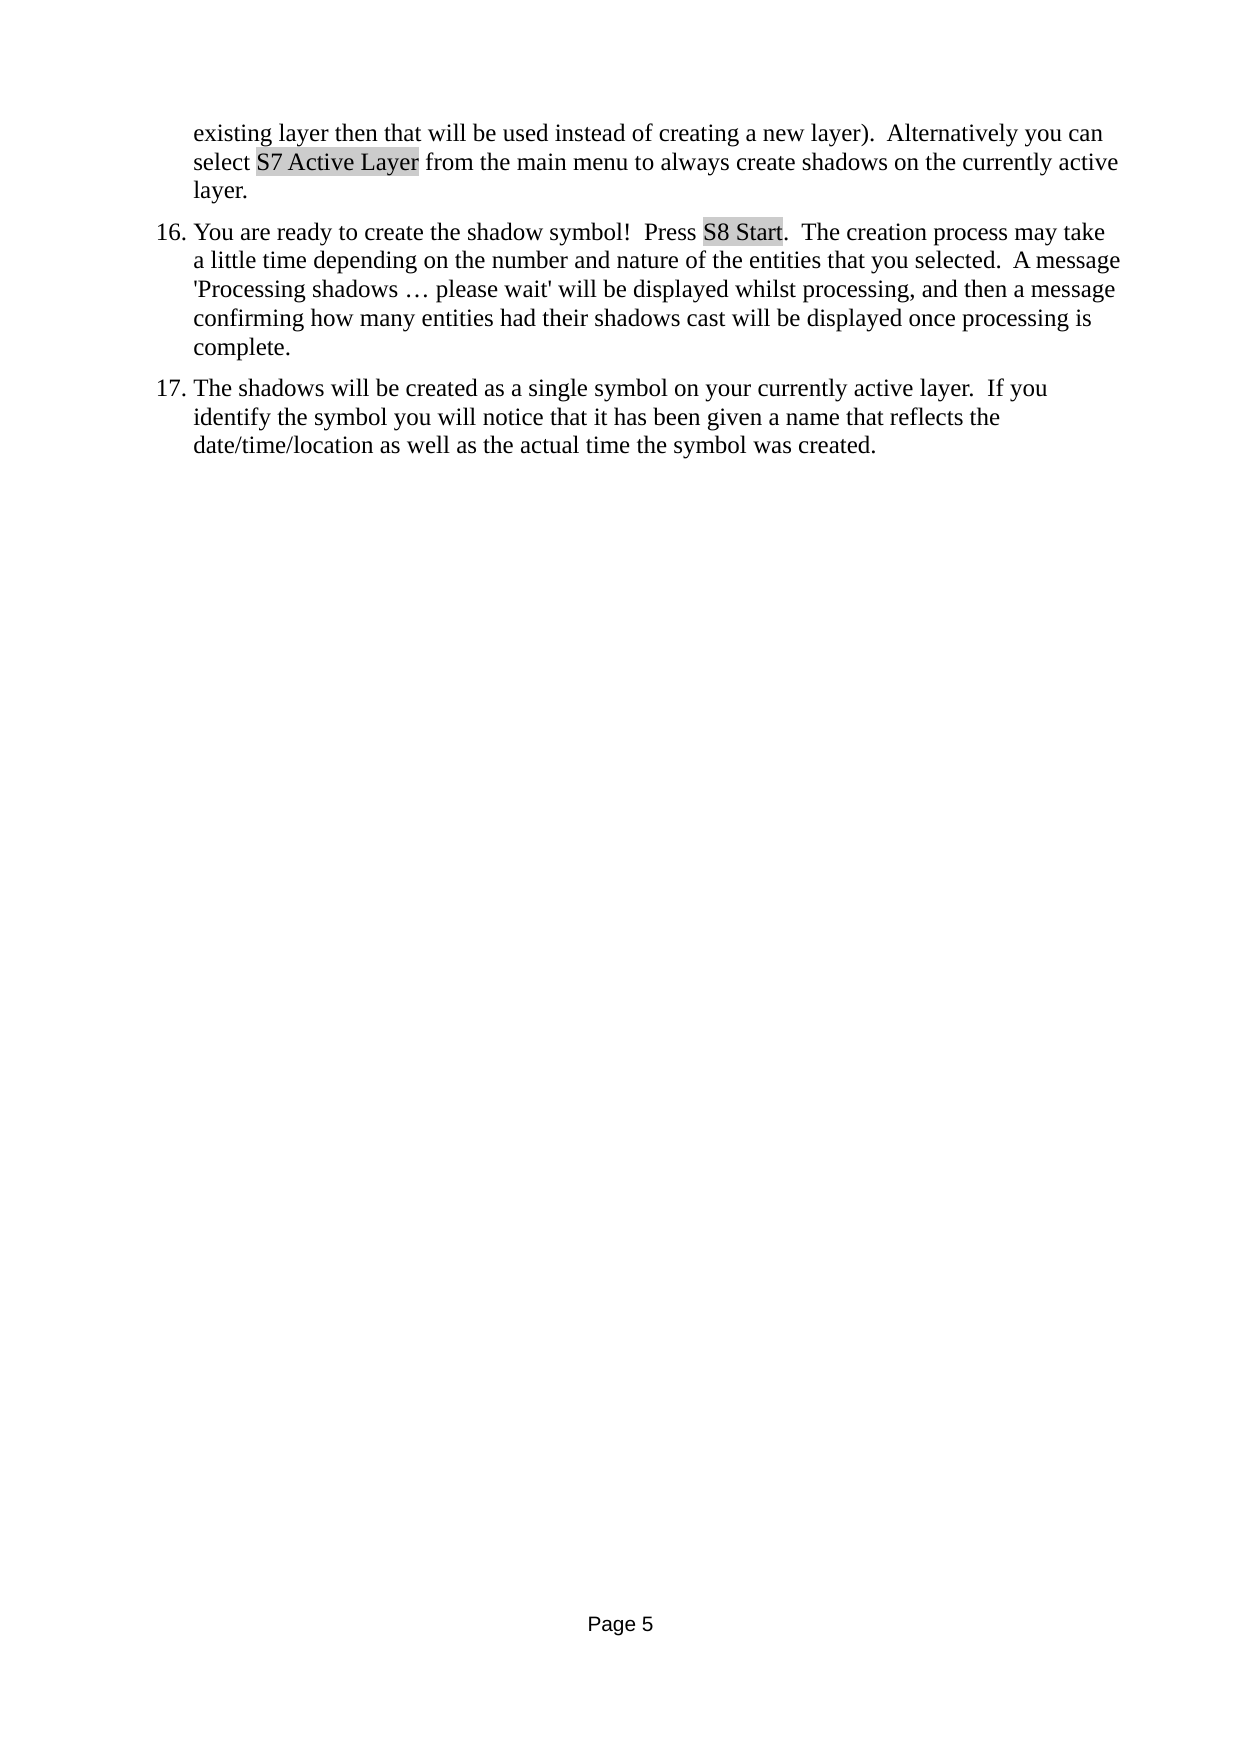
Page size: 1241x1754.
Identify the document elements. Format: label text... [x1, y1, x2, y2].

list The shadows will be created as a single symbol on your currently active layer. If you identify the symbol you will notice that it has been given a name that reflects the date/time/location as well as the actual time the symbol was created. [156, 373, 1122, 459]
list You are ready to create the shadow symbol! Press S8 Start. The creation process may take a little time depending on the number and nature of the entities that you selected. A message 'Processing shadows … please wait' will be displayed whilst processing, and then a message confirming how many entities had their shadows cast will be displayed once processing is complete. [156, 217, 1122, 361]
list existing layer then that will be used instead of creating a new layer). Alternatively you can select S7 Active Layer from the main menu to always create shadows on the currently active layer. [156, 118, 1122, 204]
